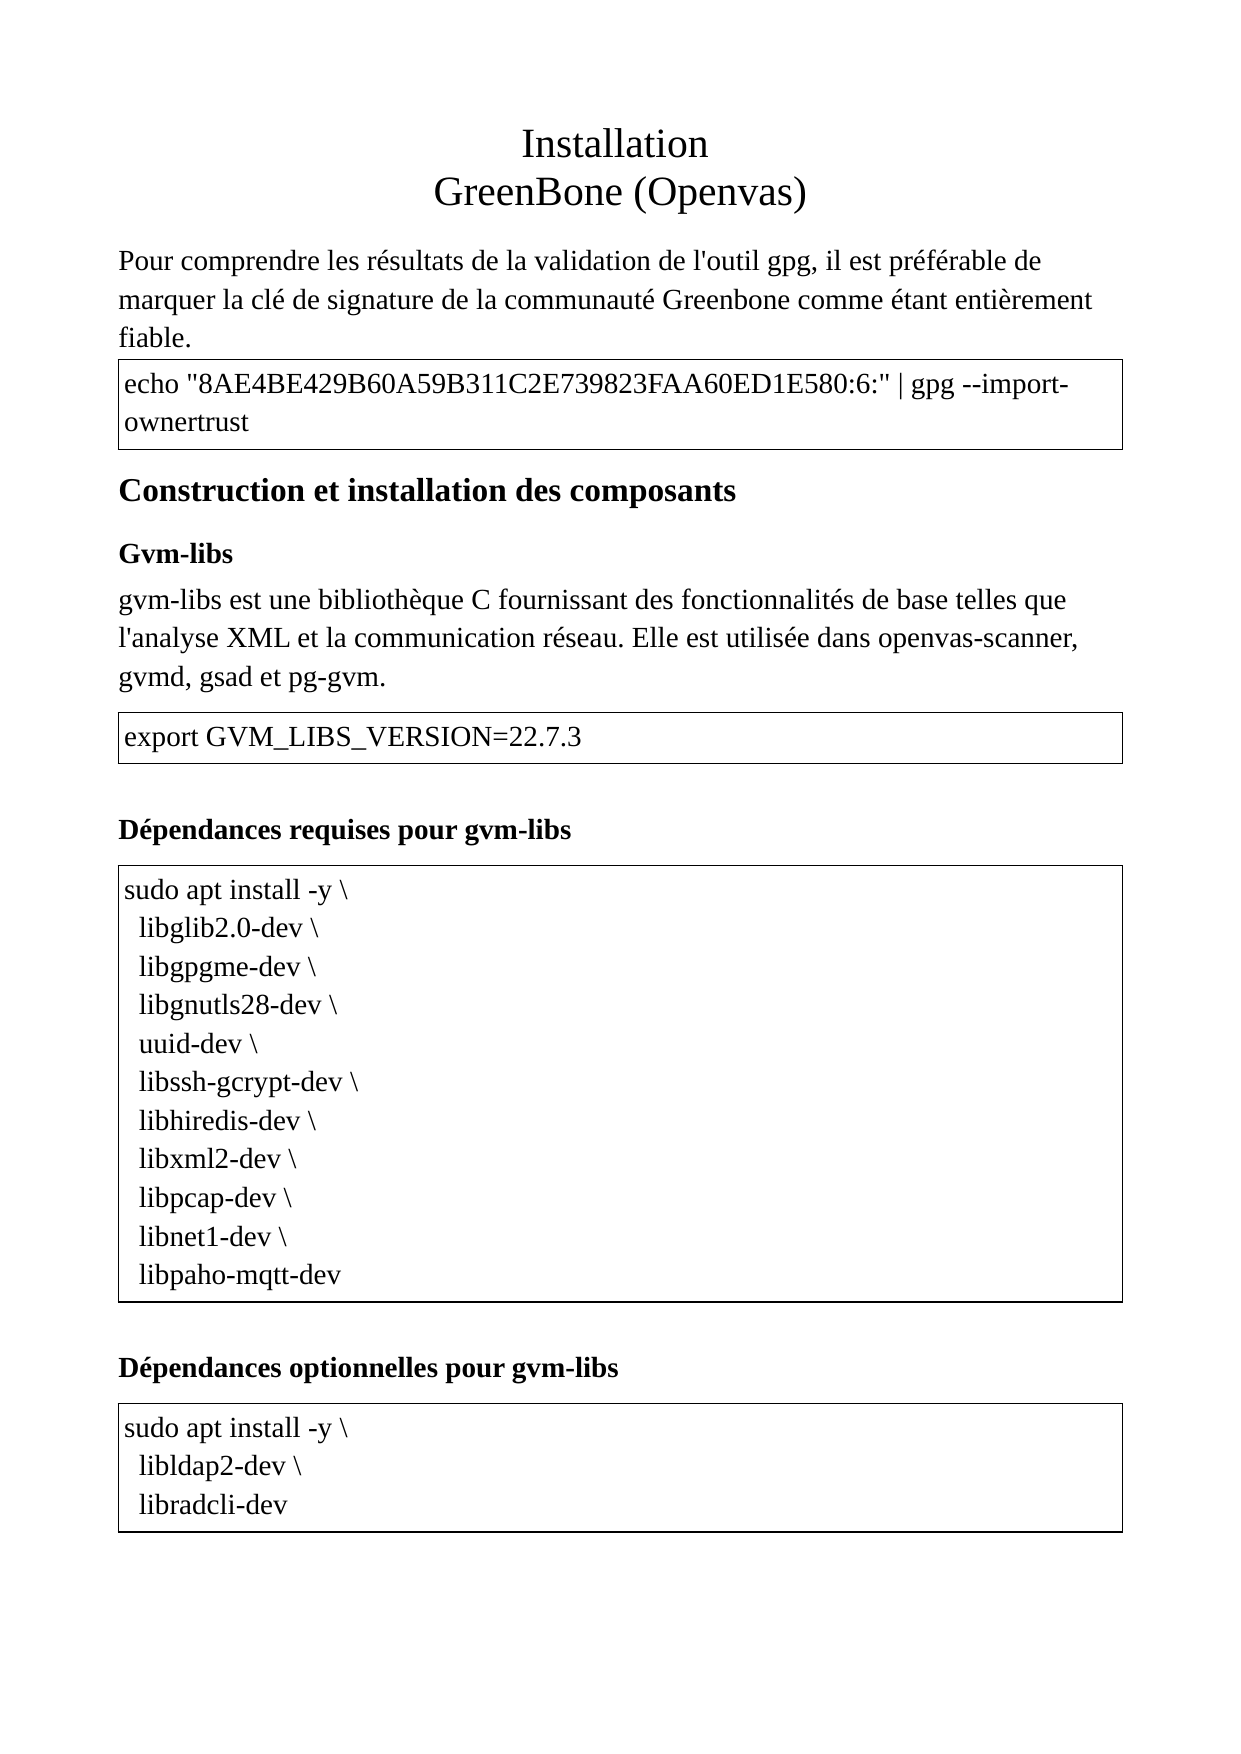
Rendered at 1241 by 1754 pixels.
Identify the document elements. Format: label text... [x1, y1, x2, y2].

table_header sudo apt install -y \ libglib2.0-dev \ libgpgme-dev \ libgnutls28-dev \ uuid-dev \ libssh-gcrypt-dev \ libhiredis-dev \ libxml2-dev \ libpcap-dev \ libnet1-dev \ libpaho-mqtt-dev [119, 866, 1122, 1301]
table_header export GVM_LIBS_VERSION=22.7.3 [119, 713, 1122, 763]
text gvm-libs est une bibliothèque C fournissant des fonctionnalités de base telles que l'analyse XML et la communication réseau. Elle est utilisée dans openvas-scanner, gvmd, gsad et pg-gvm. [118, 582, 1122, 693]
subtitle Gvm-libs [118, 536, 1122, 569]
subtitle Construction et installation des composants [118, 471, 1122, 509]
table_header echo "8AE4BE429B60A59B311C2E739823FAA60ED1E580:6:" | gpg --import-ownertrust [119, 360, 1122, 449]
text Dépendances requises pour gvm-libs [118, 812, 1122, 845]
text Pour comprendre les résultats de la validation de l'outil gpg, il est préférable de marquer la clé de signature de la communauté Greenbone comme étant entièrement fiable. [118, 243, 1122, 354]
table_header sudo apt install -y \ libldap2-dev \ libradcli-dev [119, 1404, 1122, 1531]
text Dépendances optionnelles pour gvm-libs [118, 1350, 1122, 1384]
